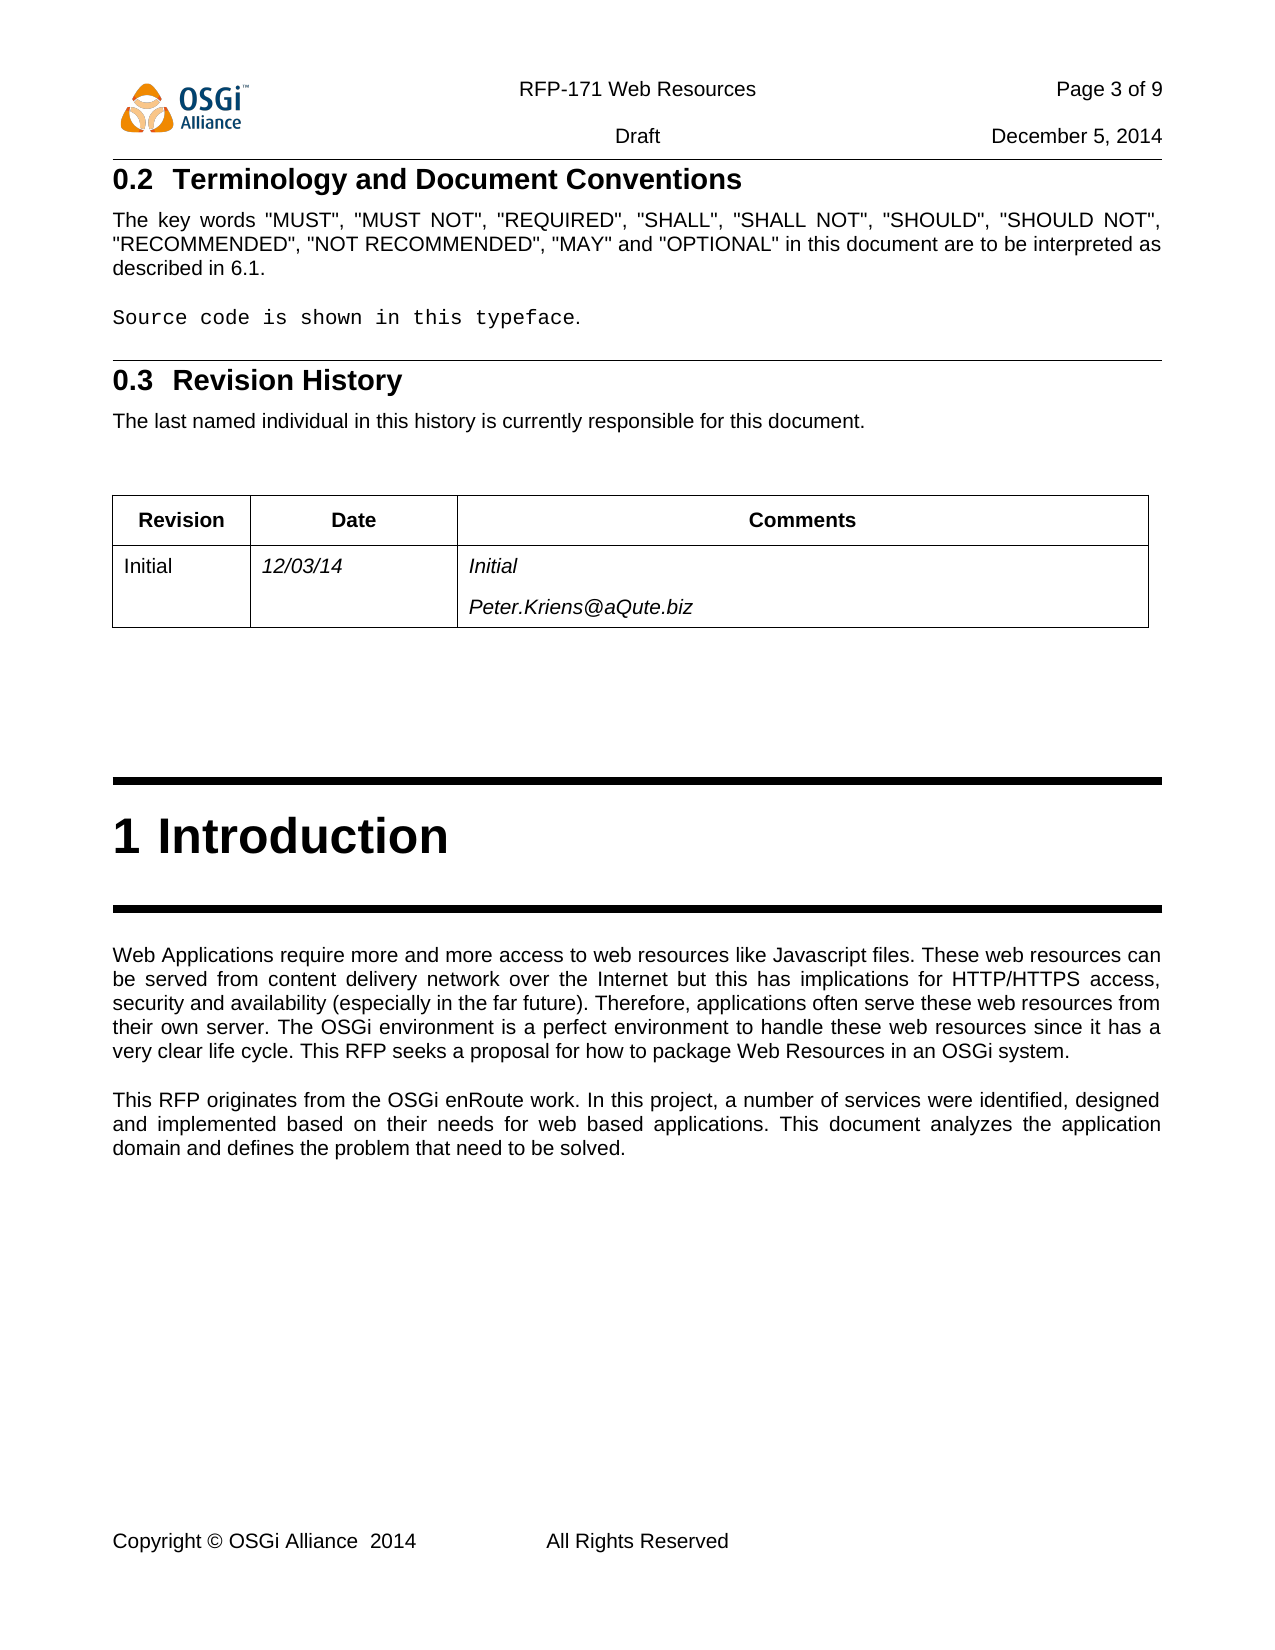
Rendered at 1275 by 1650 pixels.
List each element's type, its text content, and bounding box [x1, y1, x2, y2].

text The last named individual in this history is currently responsible for this document. [112, 409, 1162, 433]
table_cell Initial [113, 546, 250, 627]
table_cell Initial Peter.Kriens@aQute.biz [458, 546, 1148, 627]
picture [113, 76, 257, 140]
table_header Date [251, 496, 457, 544]
text This RFP originates from the OSGi enRoute work. In this project, a number of services were identified, designed and implemented based on their needs for web based applications. This document analyzes the application domain and defines the problem that need to be solved. [112, 1087, 1162, 1159]
text The key words "MUST", "MUST NOT", "REQUIRED", "SHALL", "SHALL NOT", "SHOULD", "SHOULD NOT", "RECOMMENDED", "NOT RECOMMENDED", "MAY" and "OPTIONAL" in this document are to be interpreted as described in 1. [112, 208, 1162, 280]
subtitle Terminology and Document Conventions [112, 160, 1162, 196]
table_header Comments [458, 496, 1148, 544]
subtitle Revision History [112, 361, 1162, 397]
table_cell 03-12-14 [251, 546, 457, 627]
text Source code is shown in this typeface. [112, 305, 1162, 331]
table_header Revision [113, 496, 250, 544]
text Web Applications require more and more access to web resources like Javascript files. These web resources can be served from content delivery network over the Internet but this has implications for HTTP/HTTPS access, security and availability (especially in the far future). Therefore, applications often serve these web resources from their own server. The OSGi environment is a perfect environment to handle these web resources since it has a very clear life cycle. This RFP seeks a proposal for how to package Web Resources in an OSGi system. [112, 943, 1162, 1062]
subtitle Introduction [112, 778, 1162, 913]
